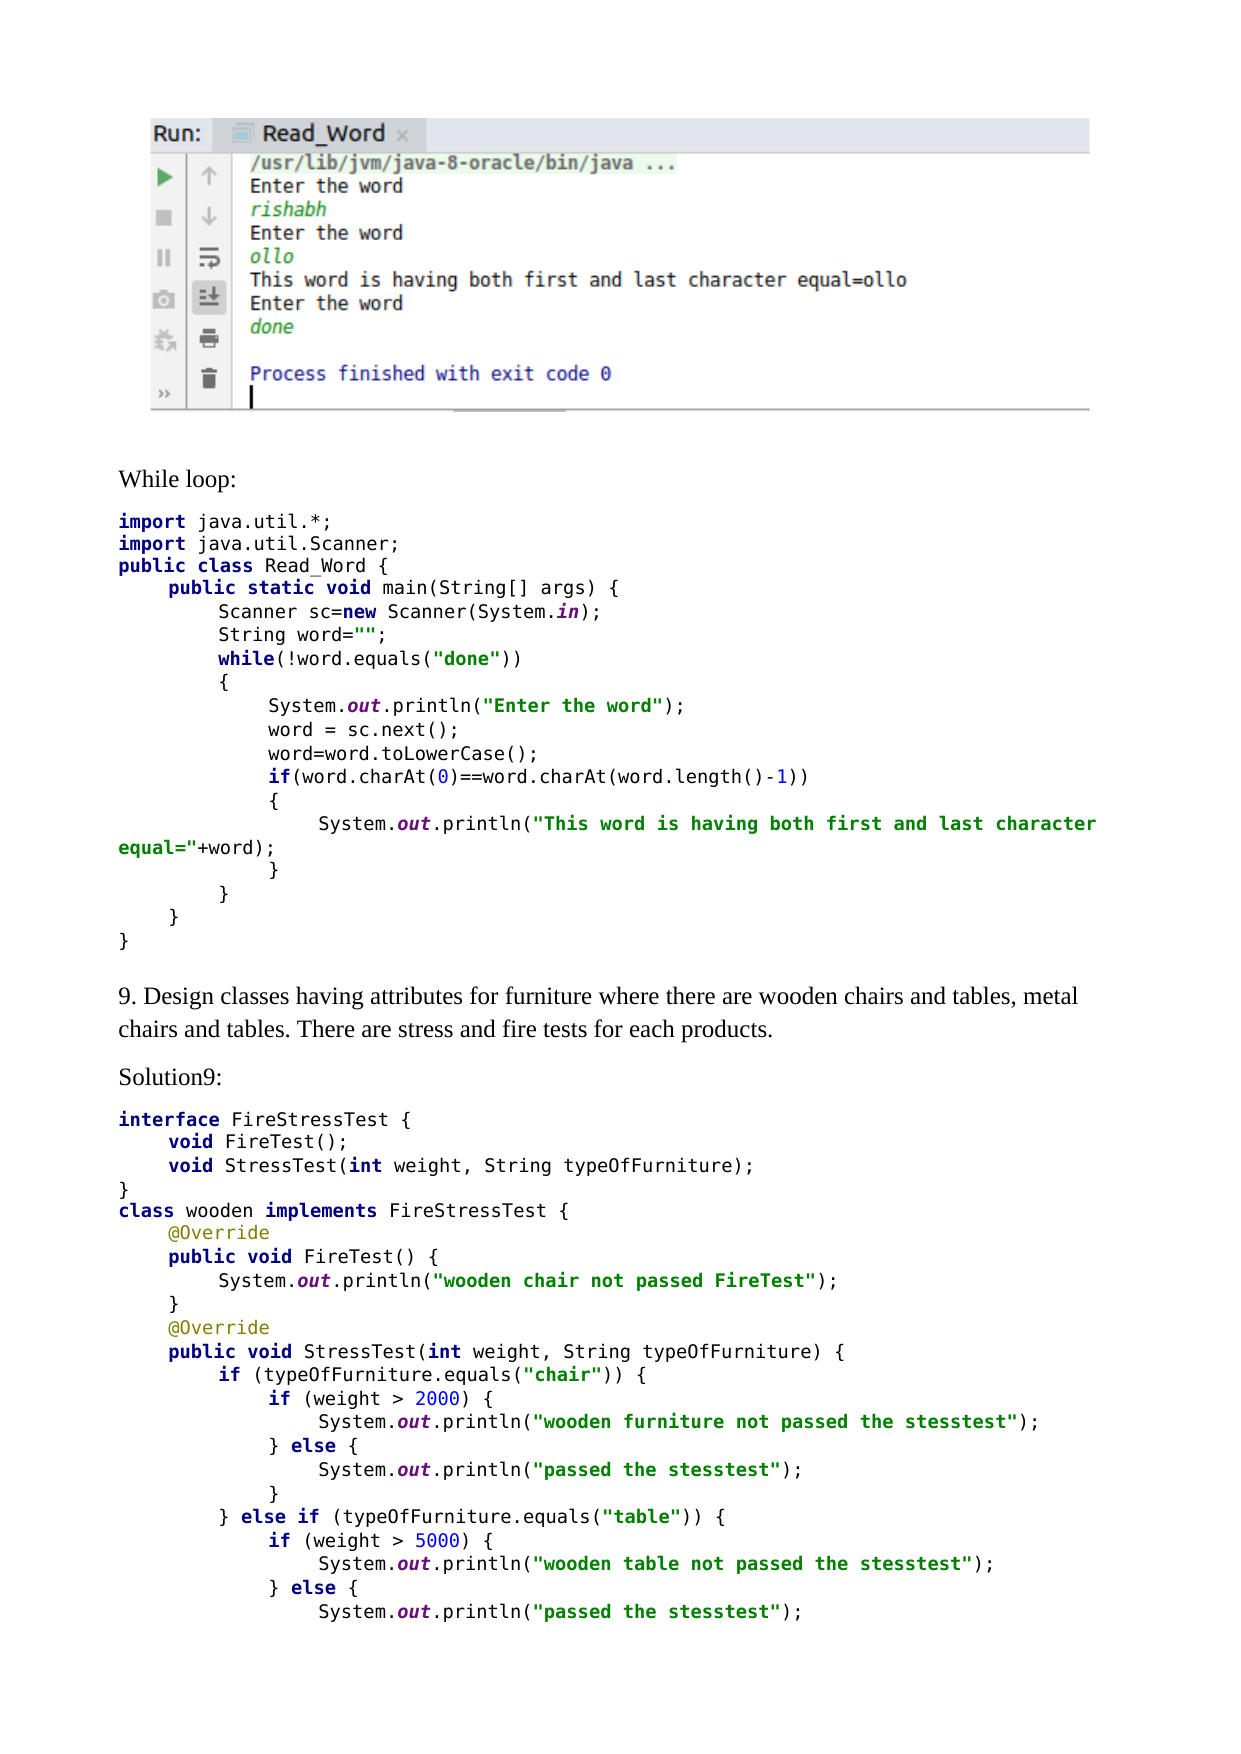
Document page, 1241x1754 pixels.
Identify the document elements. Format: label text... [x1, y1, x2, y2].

picture [150, 118, 1090, 412]
text import java.util.*; [118, 511, 1122, 533]
text System.out.println("Enter the word"); [118, 695, 1122, 719]
text { [118, 790, 1122, 813]
text } else { [118, 1435, 1122, 1459]
text System.out.println("passed the stesstest"); [118, 1601, 1122, 1624]
text } [118, 859, 1122, 883]
text public class Read_Word { [118, 555, 1122, 577]
text Scanner sc=new Scanner(System.in); [118, 601, 1122, 624]
text System.out.println("wooden table not passed the stesstest"); [118, 1553, 1122, 1577]
text System.out.println("This word is having both first and last character equal="+word); [118, 813, 1122, 859]
text } [118, 930, 1122, 952]
text @Override [118, 1222, 1122, 1246]
text word=word.toLowerCase(); [118, 742, 1122, 766]
text } [118, 1179, 1122, 1201]
text public void StressTest(int weight, String typeOfFurniture) { [118, 1341, 1122, 1364]
text System.out.println("passed the stesstest"); [118, 1459, 1122, 1482]
text interface FireStressTest { [118, 1109, 1122, 1131]
text { [118, 672, 1122, 695]
text public static void main(String[] args) { [118, 577, 1122, 601]
text System.out.println("wooden furniture not passed the stesstest"); [118, 1412, 1122, 1435]
text } [118, 1482, 1122, 1506]
text @Override [118, 1317, 1122, 1341]
text 9. Design classes having attributes for furniture where there are wooden chairs and tables, metal chairs and tables. There are stress and fire tests for each products. [118, 981, 1122, 1043]
text Solution9: [118, 1062, 1122, 1091]
text } [118, 1293, 1122, 1317]
text if (weight > 5000) { [118, 1530, 1122, 1553]
text While loop: [118, 464, 1122, 492]
text if (weight > 2000) { [118, 1388, 1122, 1412]
text } [118, 883, 1122, 906]
text class wooden implements FireStressTest { [118, 1201, 1122, 1222]
text public void FireTest() { [118, 1246, 1122, 1270]
text System.out.println("wooden chair not passed FireTest"); [118, 1270, 1122, 1293]
text if(word.charAt(0)==word.charAt(word.length()-1)) [118, 766, 1122, 790]
text } else if (typeOfFurniture.equals("table")) { [118, 1506, 1122, 1530]
text void StressTest(int weight, String typeOfFurniture); [118, 1155, 1122, 1179]
text String word=""; [118, 624, 1122, 648]
text word = sc.next(); [118, 719, 1122, 742]
text } else { [118, 1577, 1122, 1601]
text } [118, 906, 1122, 930]
text if (typeOfFurniture.equals("chair")) { [118, 1364, 1122, 1388]
text void FireTest(); [118, 1131, 1122, 1155]
text while(!word.equals("done")) [118, 648, 1122, 672]
text import java.util.Scanner; [118, 533, 1122, 555]
